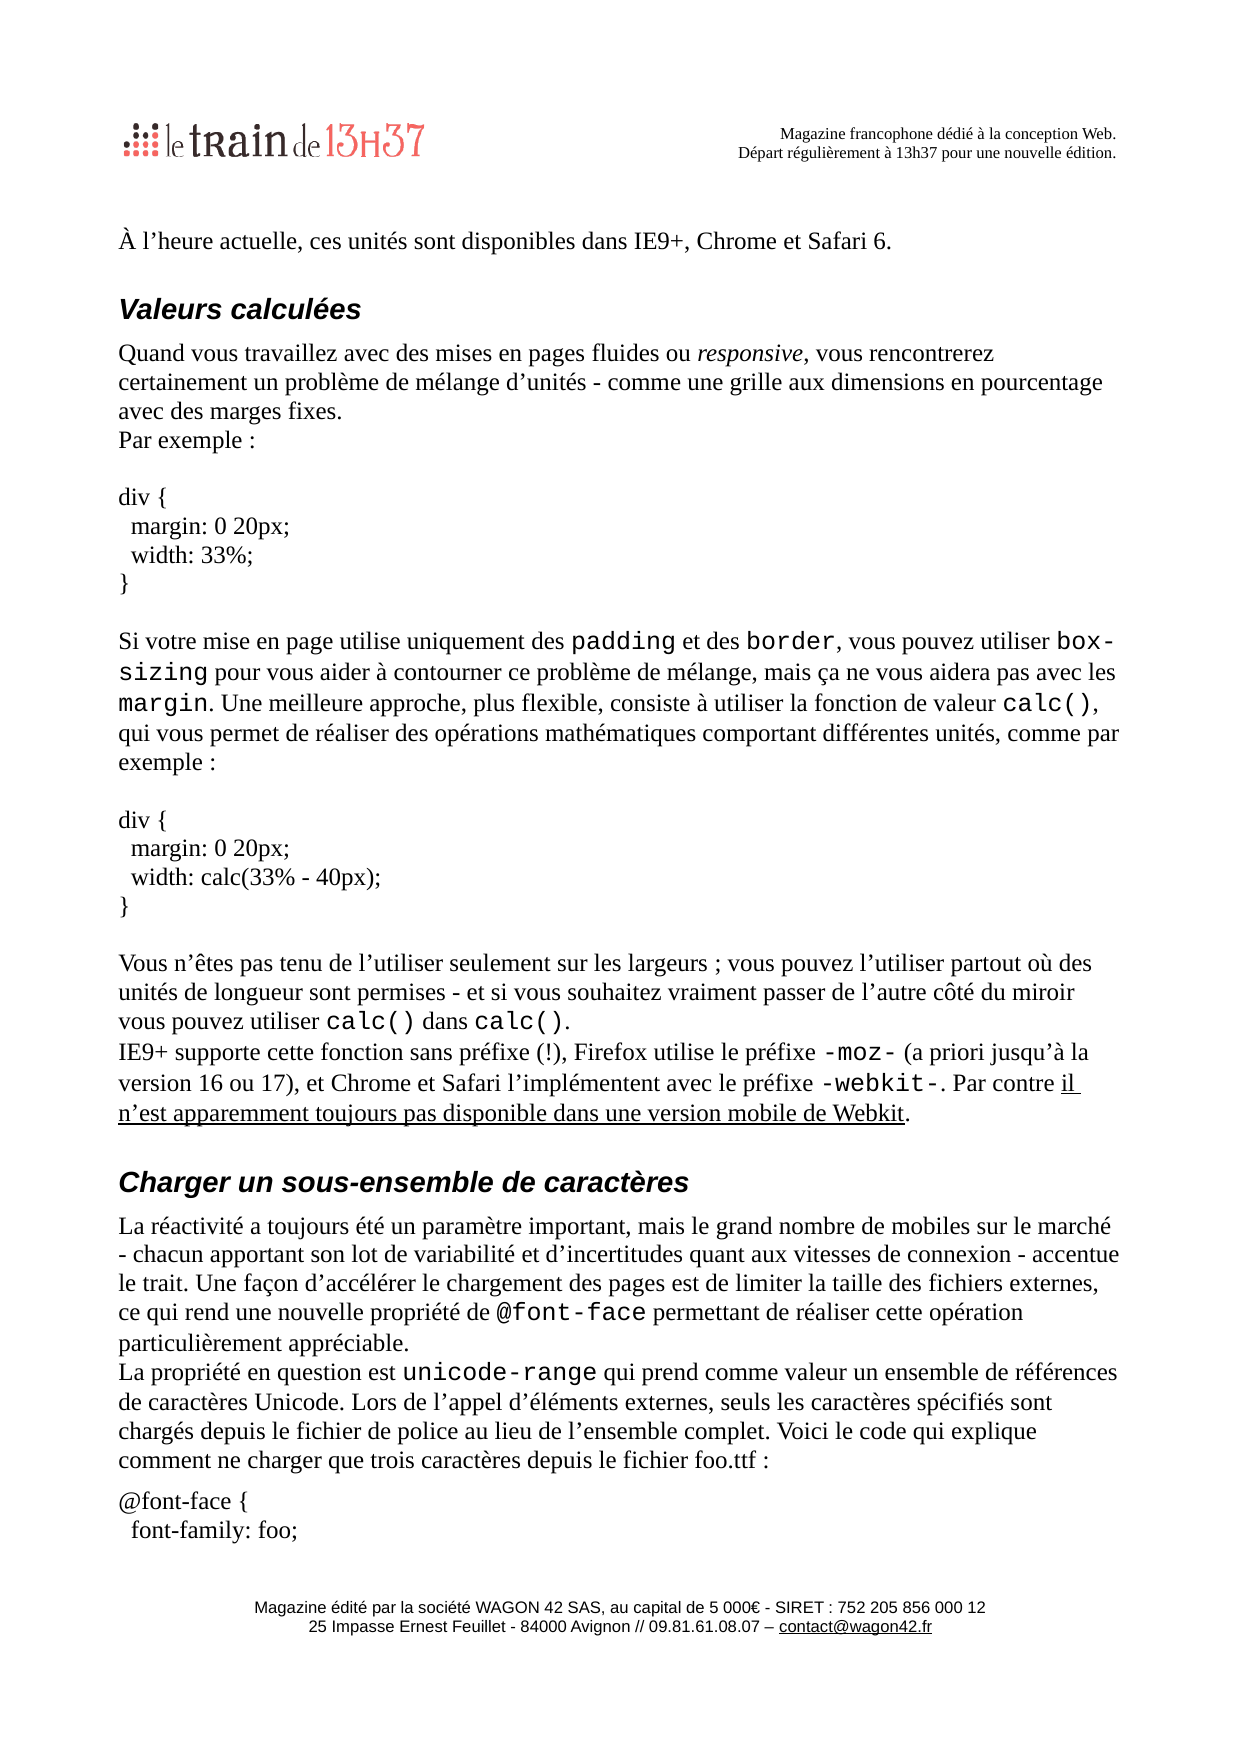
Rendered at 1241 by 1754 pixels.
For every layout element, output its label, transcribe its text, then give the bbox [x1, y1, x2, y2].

text Vous n’êtes pas tenu de l’utiliser seulement sur les largeurs ; vous pouvez l’utiliser partout où des unités de longueur sont permises - et si vous souhaitez vraiment passer de l’autre côté du miroir vous pouvez utiliser calc() dans calc(). [118, 948, 1122, 1037]
text font-family: foo; [118, 1515, 1122, 1544]
text IE9+ supporte cette fonction sans préfixe (!), Firefox utilise le préfixe -moz- (a priori jusqu’à la version 16 ou 17), et Chrome et Safari l’implémentent avec le préfixe -webkit-. Par contre il n’est apparemment toujours pas disponible dans une version mobile de Webkit. [118, 1037, 1122, 1127]
text La propriété en question est unicode-range qui prend comme valeur un ensemble de références de caractères Unicode. Lors de l’appel d’éléments externes, seuls les caractères spécifiés sont chargés depuis le fichier de police au lieu de l’ensemble complet. Voici le code qui explique comment ne charger que trois caractères depuis le fichier foo.ttf : [118, 1357, 1122, 1474]
text @font-face { [118, 1486, 1122, 1515]
picture [123, 123, 425, 157]
text } [118, 568, 1122, 597]
text Quand vous travaillez avec des mises en pages fluides ou responsive, vous rencontrerez certainement un problème de mélange d’unités - comme une grille aux dimensions en pourcentage avec des marges fixes. Par exemple : [118, 338, 1122, 453]
text div { [118, 482, 1122, 511]
text margin: 0 20px; [118, 511, 1122, 540]
subtitle Charger un sous-ensemble de caractères [118, 1165, 1122, 1198]
text div { [118, 805, 1122, 833]
text margin: 0 20px; [118, 833, 1122, 862]
subtitle Valeurs calculées [118, 292, 1122, 326]
text Si votre mise en page utilise uniquement des padding et des border, vous pouvez utiliser box-sizing pour vous aider à contourner ce problème de mélange, mais ça ne vous aidera pas avec les margin. Une meilleure approche, plus flexible, consiste à utiliser la fonction de valeur calc(), qui vous permet de réaliser des opérations mathématiques comportant différentes unités, comme par exemple : [118, 626, 1122, 776]
text À l’heure actuelle, ces unités sont disponibles dans IE9+, Chrome et Safari 6. [118, 226, 1122, 255]
text La réactivité a toujours été un paramètre important, mais le grand nombre de mobiles sur le marché - chacun apportant son lot de variabilité et d’incertitudes quant aux vitesses de connexion - accentue le trait. Une façon d’accélérer le chargement des pages est de limiter la taille des fichiers externes, ce qui rend une nouvelle propriété de @font-face permettant de réaliser cette opération particulièrement appréciable. [118, 1211, 1122, 1357]
text } [118, 891, 1122, 920]
text width: calc(33% - 40px); [118, 862, 1122, 891]
text width: 33%; [118, 540, 1122, 568]
